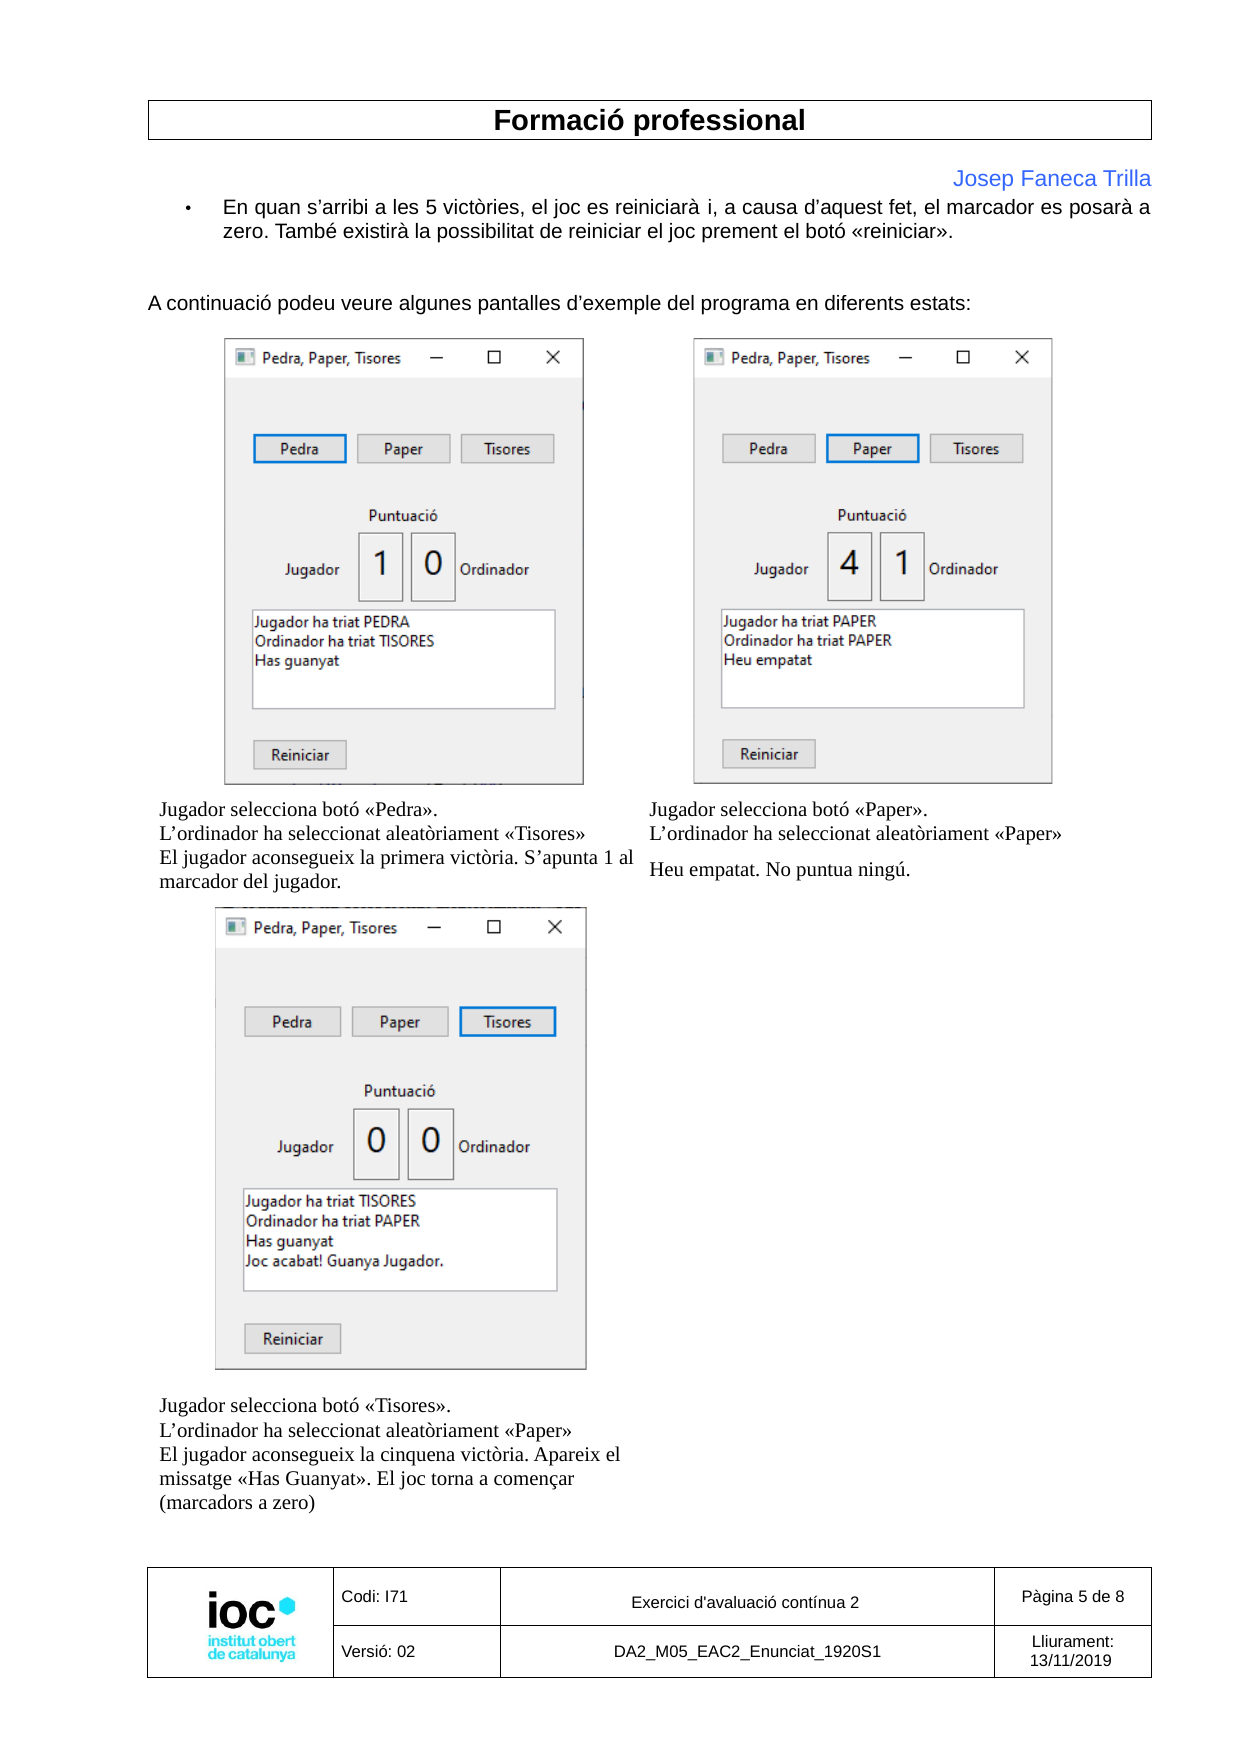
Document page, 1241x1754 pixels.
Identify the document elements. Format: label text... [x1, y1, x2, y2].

picture [224, 338, 584, 785]
table_cell Jugador selecciona botó «Paper». L’ordinador ha seleccionat aleatòriament «Paper» Heu empatat. No puntua ningú. [649, 797, 1151, 893]
picture [215, 907, 587, 1370]
table_header [159, 338, 649, 797]
table_cell Jugador selecciona botó «Tisores». L’ordinador ha seleccionat aleatòriament «Paper» El jugador aconsegueix la cinquena victòria. Apareix el missatge «Has Guanyat». El joc torna a començar (marcadors a zero) [159, 1394, 649, 1526]
table_cell [159, 1370, 649, 1393]
picture [693, 338, 1053, 784]
text A continuació podeu veure algunes pantalles d’exemple del programa en diferents estats: [148, 290, 1151, 314]
table_cell [159, 893, 649, 1369]
table_cell [649, 893, 1151, 1393]
list En quan s’arribi a les 5 victòries, el joc es reiniciarà i, a causa d’aquest fet, el marcador es posarà a zero. També existirà la possibilitat de reiniciar el joc prement el botó «reiniciar». [185, 195, 1151, 243]
picture [195, 1577, 309, 1673]
table_cell [649, 1394, 1151, 1526]
table_cell Jugador selecciona botó «Pedra». L’ordinador ha seleccionat aleatòriament «Tisores» El jugador aconsegueix la primera victòria. S’apunta 1 al marcador del jugador. [159, 797, 649, 893]
table_header [649, 338, 1151, 797]
